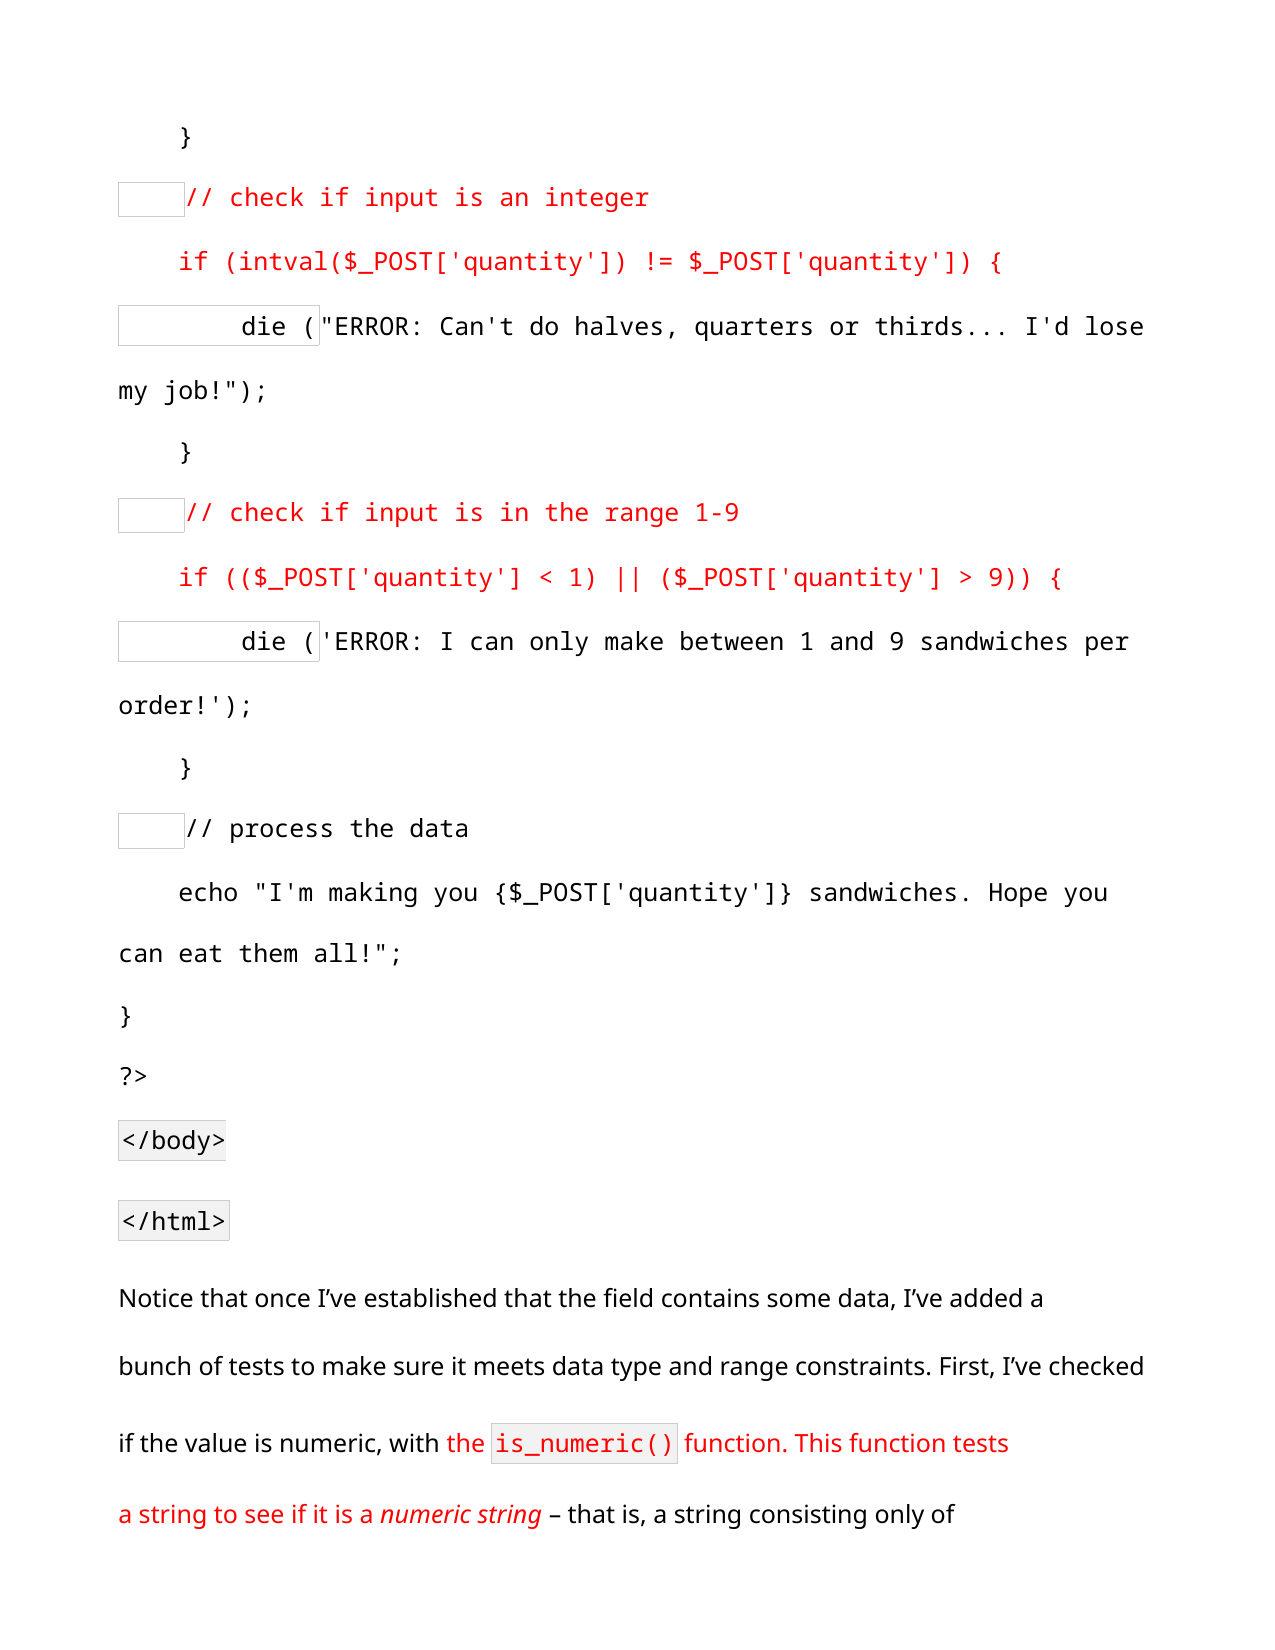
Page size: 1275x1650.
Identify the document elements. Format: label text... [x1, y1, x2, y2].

text Notice that once I’ve established that the field contains some data, I’ve added a bunch of tests to make sure it meets data type and range constraints. First, I’ve checked if the value is numeric, with the is_numeric() function. This function tests a string to see if it is a numeric string – that is, a string consisting only of [118, 1280, 1157, 1531]
text } [118, 118, 1157, 152]
text // process the data echo "I'm making you {$_POST['quantity']} sandwiches. Hope you can eat them all!"; } ?> [118, 810, 1157, 1093]
text die ("ERROR: Can't do halves, quarters or thirds... I'd lose my job!"); } [118, 305, 1157, 468]
text </body> </html> [118, 1120, 1157, 1240]
text die ('ERROR: I can only make between 1 and 9 sandwiches per order!'); } [118, 621, 1157, 783]
text // check if input is in the range 1-9 if (($_POST['quantity'] < 1) || ($_POST['quantity'] > 9)) { [118, 495, 1157, 593]
text // check if input is an integer if (intval($_POST['quantity']) != $_POST['quantity']) { [118, 179, 1157, 278]
